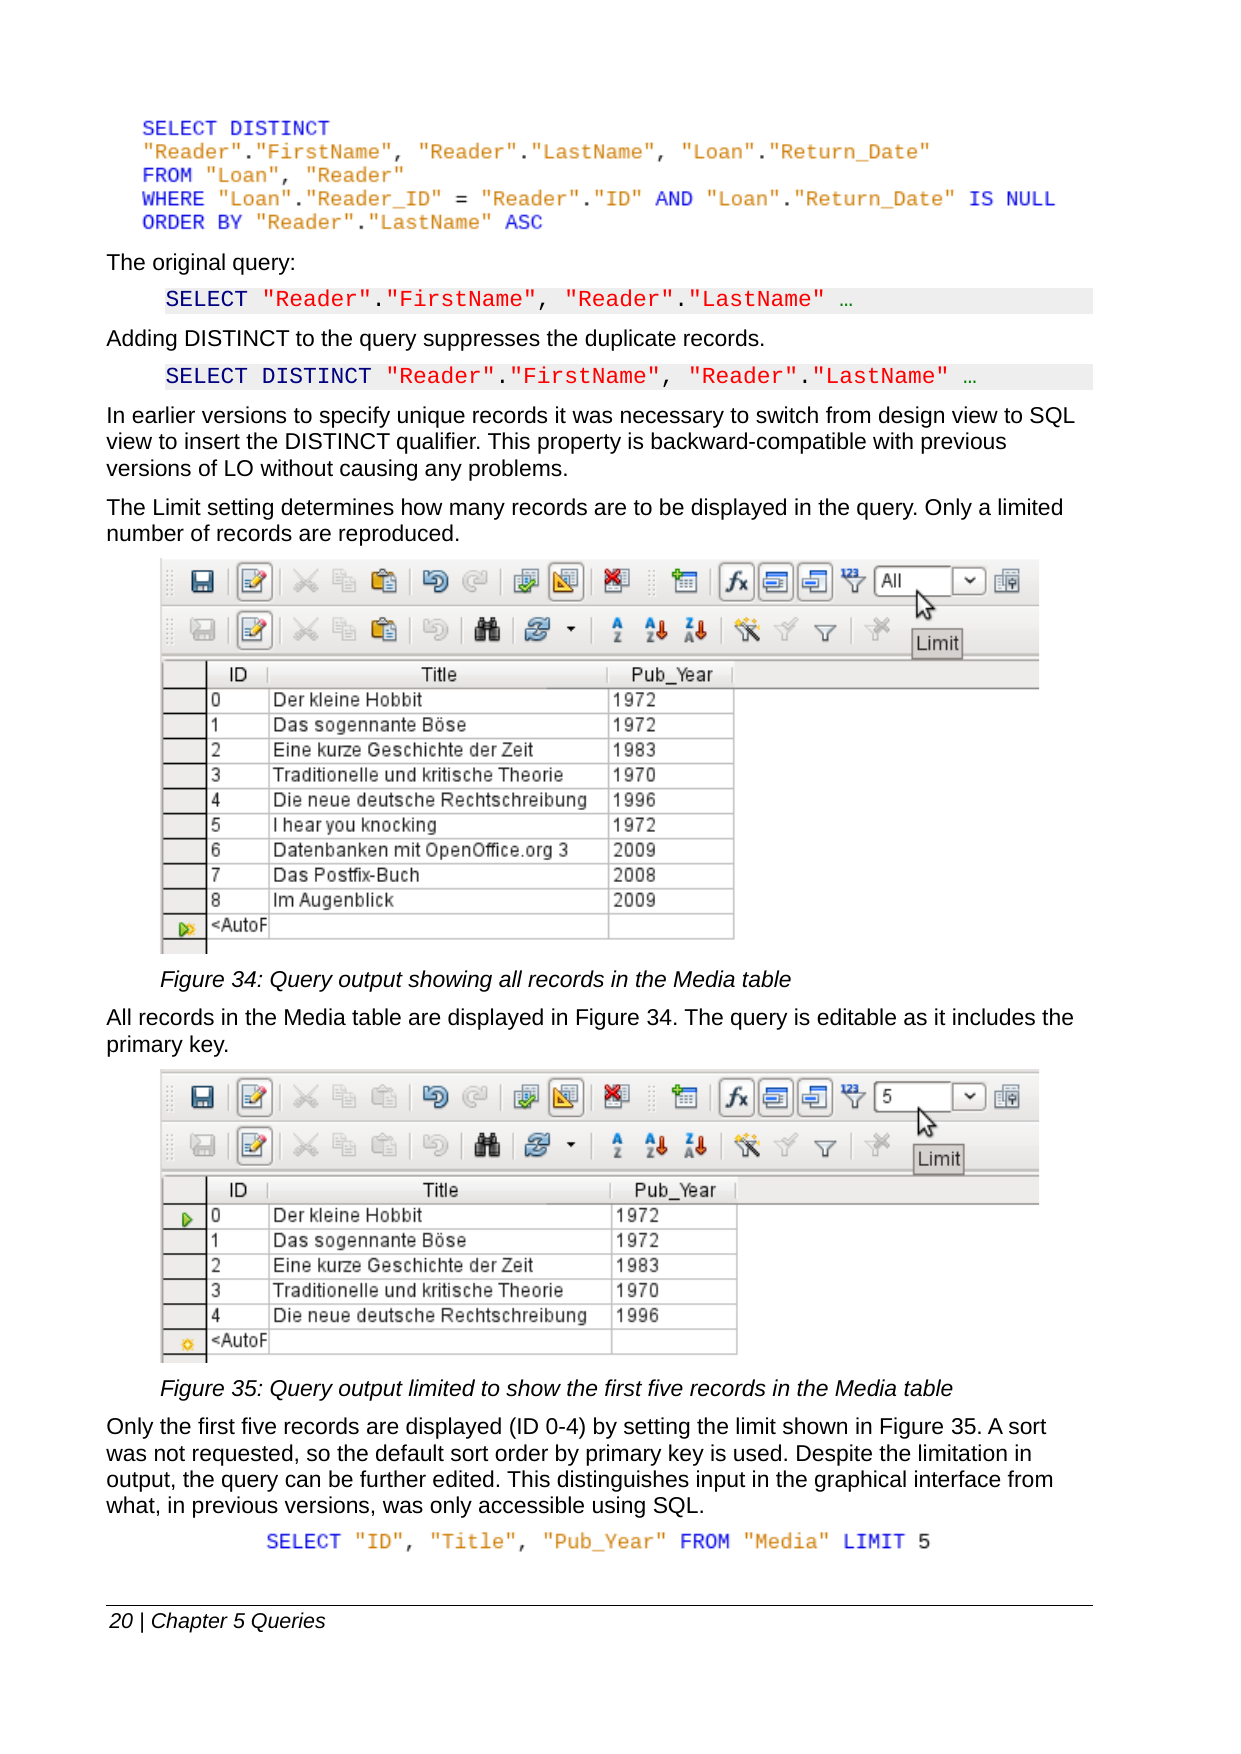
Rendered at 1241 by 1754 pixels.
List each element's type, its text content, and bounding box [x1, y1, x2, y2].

text SELECT DISTINCT "Reader"."FirstName", "Reader"."LastName" … [165, 364, 1093, 390]
text The Limit setting determines how many records are to be displayed in the query. Only a limited number of records are reproduced. [106, 493, 1093, 546]
text The original query: [106, 249, 1093, 275]
picture [159, 1069, 1040, 1363]
picture [159, 558, 1040, 954]
picture [265, 1531, 934, 1555]
text All records in the Media table are displayed in Figure 34. The query is editable as it includes the primary key. [106, 1004, 1093, 1057]
text Figure 35: Query output limited to show the first five records in the Media table [160, 1375, 1039, 1401]
text Figure 34: Query output showing all records in the Media table [160, 966, 1039, 992]
text Only the first five records are displayed (ID 0-4) by setting the limit shown in Figure 35. A sort was not requested, so the default sort order by primary key is used. Despite the limitation in output, the query can be further edited. This distinguishes input in the graphical interface from what, in previous versions, was only accessible using SQL. [106, 1413, 1093, 1519]
picture [141, 118, 1058, 237]
text In earlier versions to specify unique records it was necessary to switch from design view to SQL view to insert the DISTINCT qualifier. This property is backward-compatible with previous versions of LO without causing any problems. [106, 402, 1093, 481]
text Adding DISTINCT to the query suppresses the duplicate records. [106, 325, 1093, 352]
text SELECT "Reader"."FirstName", "Reader"."LastName" … [165, 288, 1093, 314]
